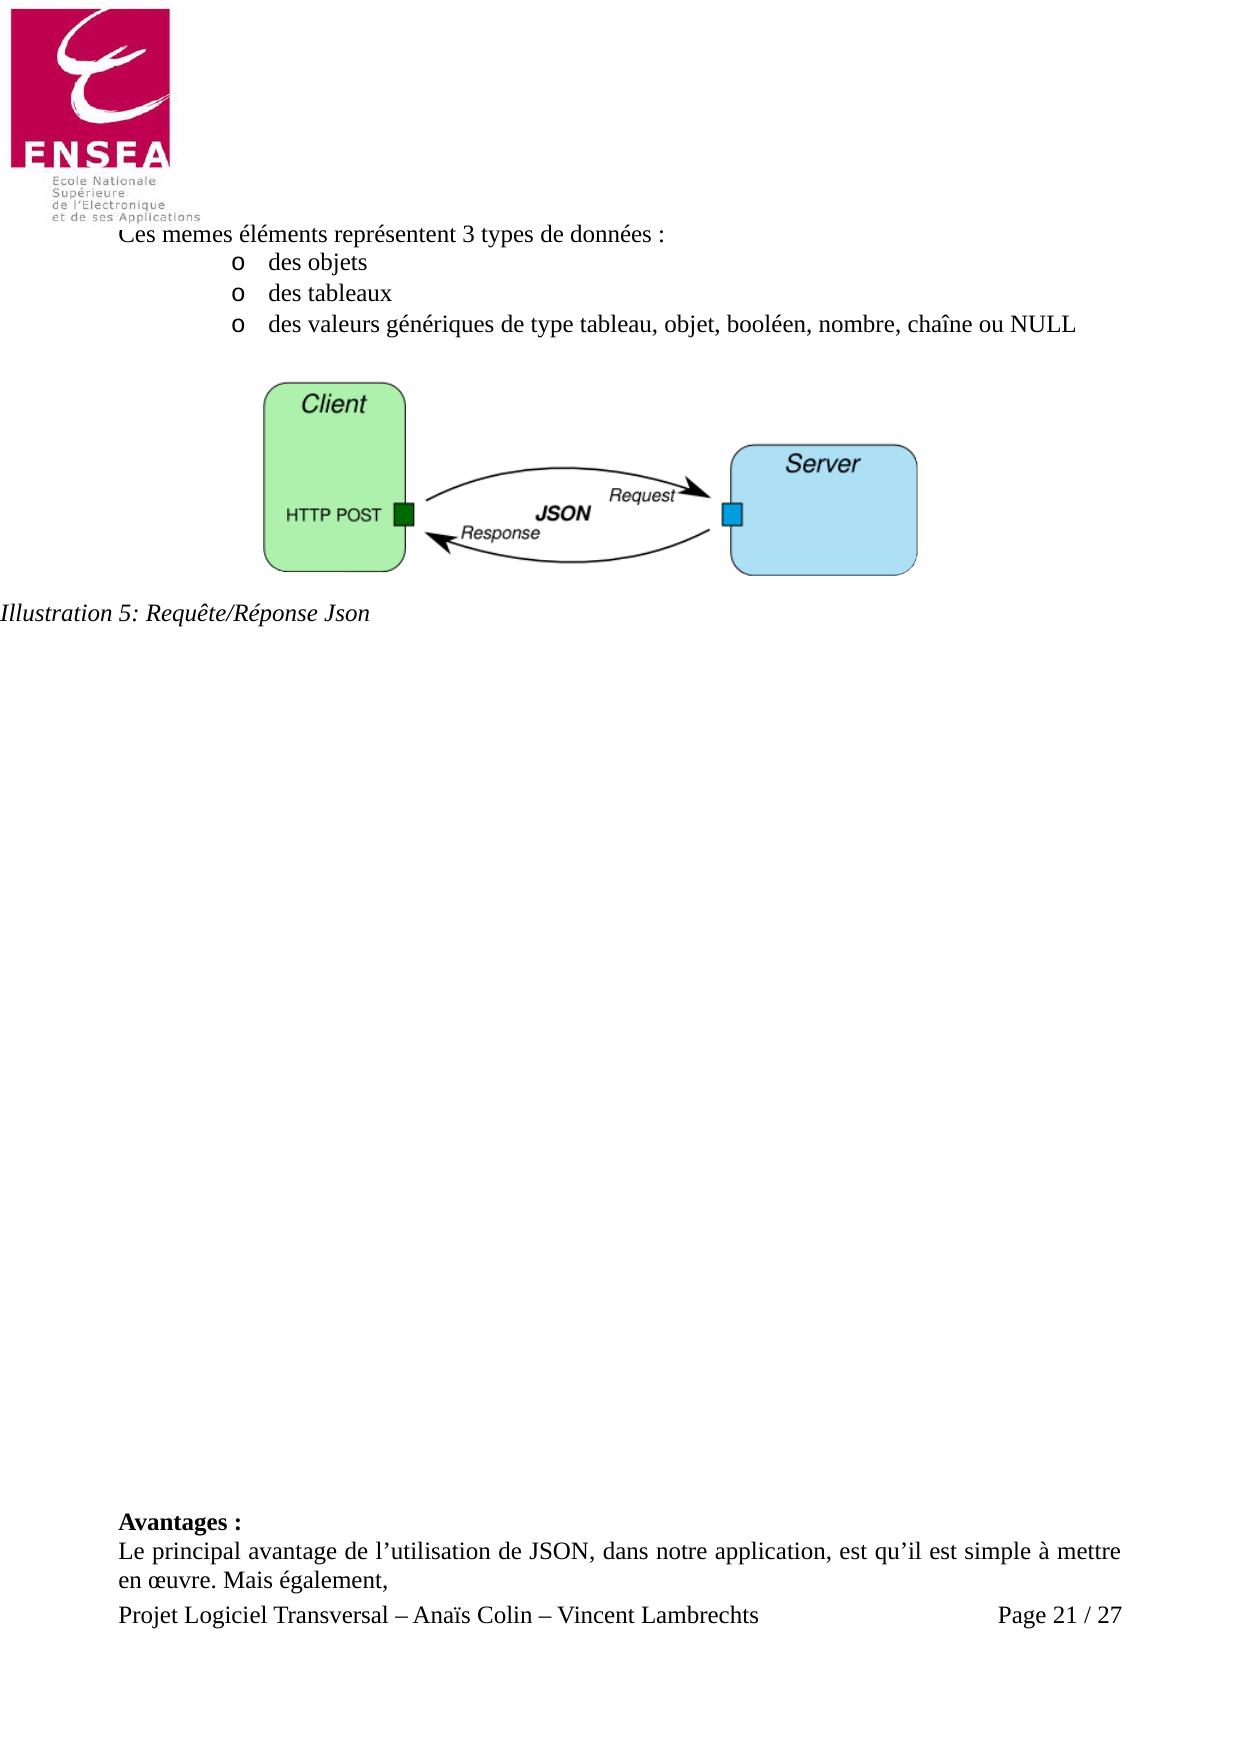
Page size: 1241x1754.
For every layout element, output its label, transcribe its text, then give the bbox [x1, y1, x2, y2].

text Avantages : [118, 1507, 1122, 1536]
text Illustration 5: Requête/Réponse Json [0, 598, 1240, 627]
text Le principal avantage de l’utilisation de JSON, dans notre application, est qu’il est simple à mettre en œuvre. Mais également, [118, 1536, 1122, 1593]
list des valeurs génériques de type tableau, objet, booléen, nombre, chaîne ou NULL [231, 309, 1122, 340]
text Ces mêmes éléments représentent 3 types de données : [118, 219, 1122, 247]
list des objets [231, 247, 1122, 278]
list des tableaux [231, 278, 1122, 309]
